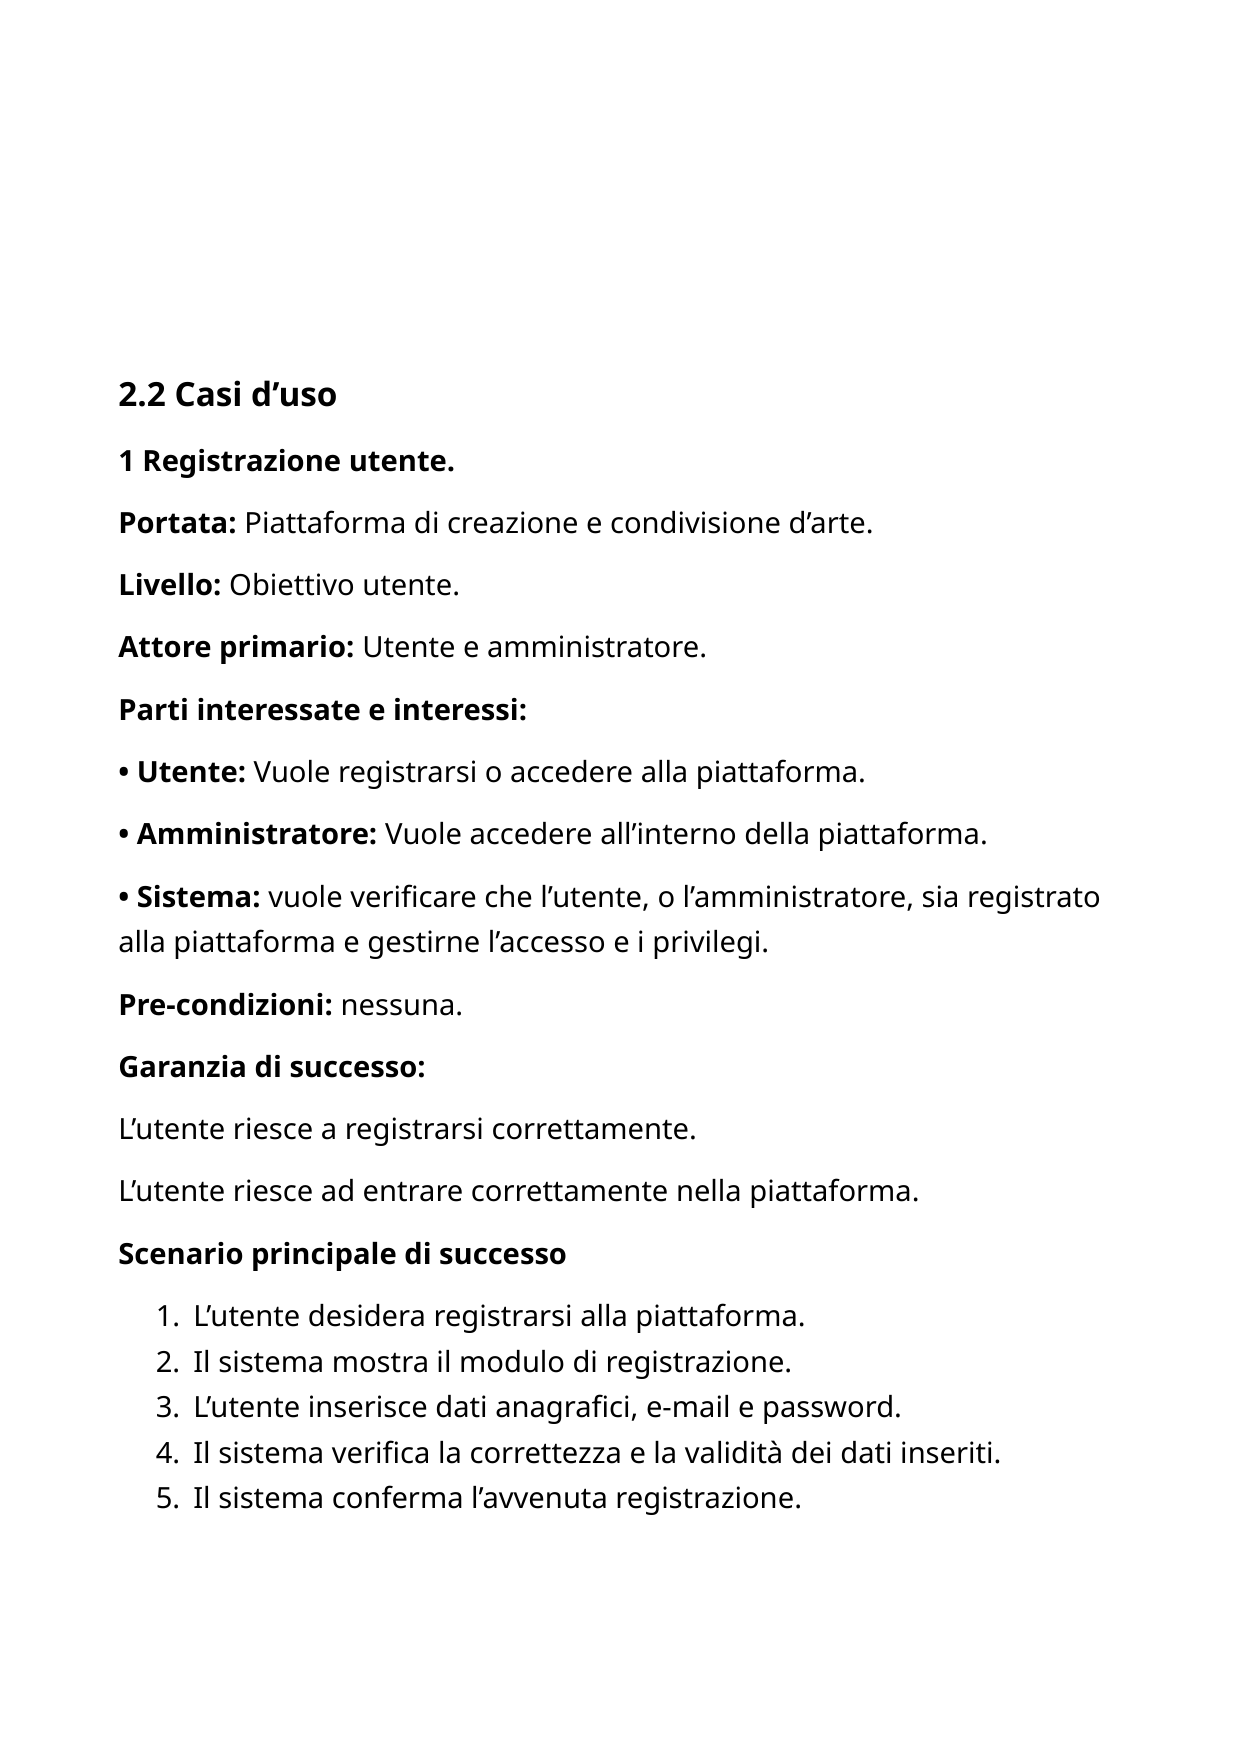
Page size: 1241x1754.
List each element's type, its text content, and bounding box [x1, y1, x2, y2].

text Attore primario: Utente e amministratore. [118, 627, 1122, 666]
text 1 Registrazione utente. [118, 440, 1122, 479]
list Il sistema conferma l’avvenuta registrazione. [156, 1478, 1122, 1517]
list L’utente desidera registrarsi alla piattaforma. [156, 1295, 1122, 1335]
text • Utente: Vuole registrarsi o accedere alla piattaforma. [118, 751, 1122, 791]
text • Sistema: vuole verificare che l’utente, o l’amministratore, sia registrato alla piattaforma e gestirne l’accesso e i privilegi. [118, 876, 1122, 961]
text L’utente riesce a registrarsi correttamente. [118, 1108, 1122, 1148]
list Il sistema mostra il modulo di registrazione. [156, 1341, 1122, 1381]
text L’utente riesce ad entrare correttamente nella piattaforma. [118, 1171, 1122, 1210]
text 2.2 Casi d’uso [118, 371, 1122, 416]
text Scenario principale di successo [118, 1233, 1122, 1273]
text Parti interessate e interessi: [118, 689, 1122, 729]
list Il sistema verifica la correttezza e la validità dei dati inseriti. [156, 1432, 1122, 1472]
text Garanzia di successo: [118, 1046, 1122, 1086]
text • Amministratore: Vuole accedere all’interno della piattaforma. [118, 813, 1122, 853]
text Livello: Obiettivo utente. [118, 564, 1122, 604]
text Pre-condizioni: nessuna. [118, 984, 1122, 1023]
list L’utente inserisce dati anagrafici, e-mail e password. [156, 1386, 1122, 1426]
text Portata: Piattaforma di creazione e condivisione d’arte. [118, 502, 1122, 542]
